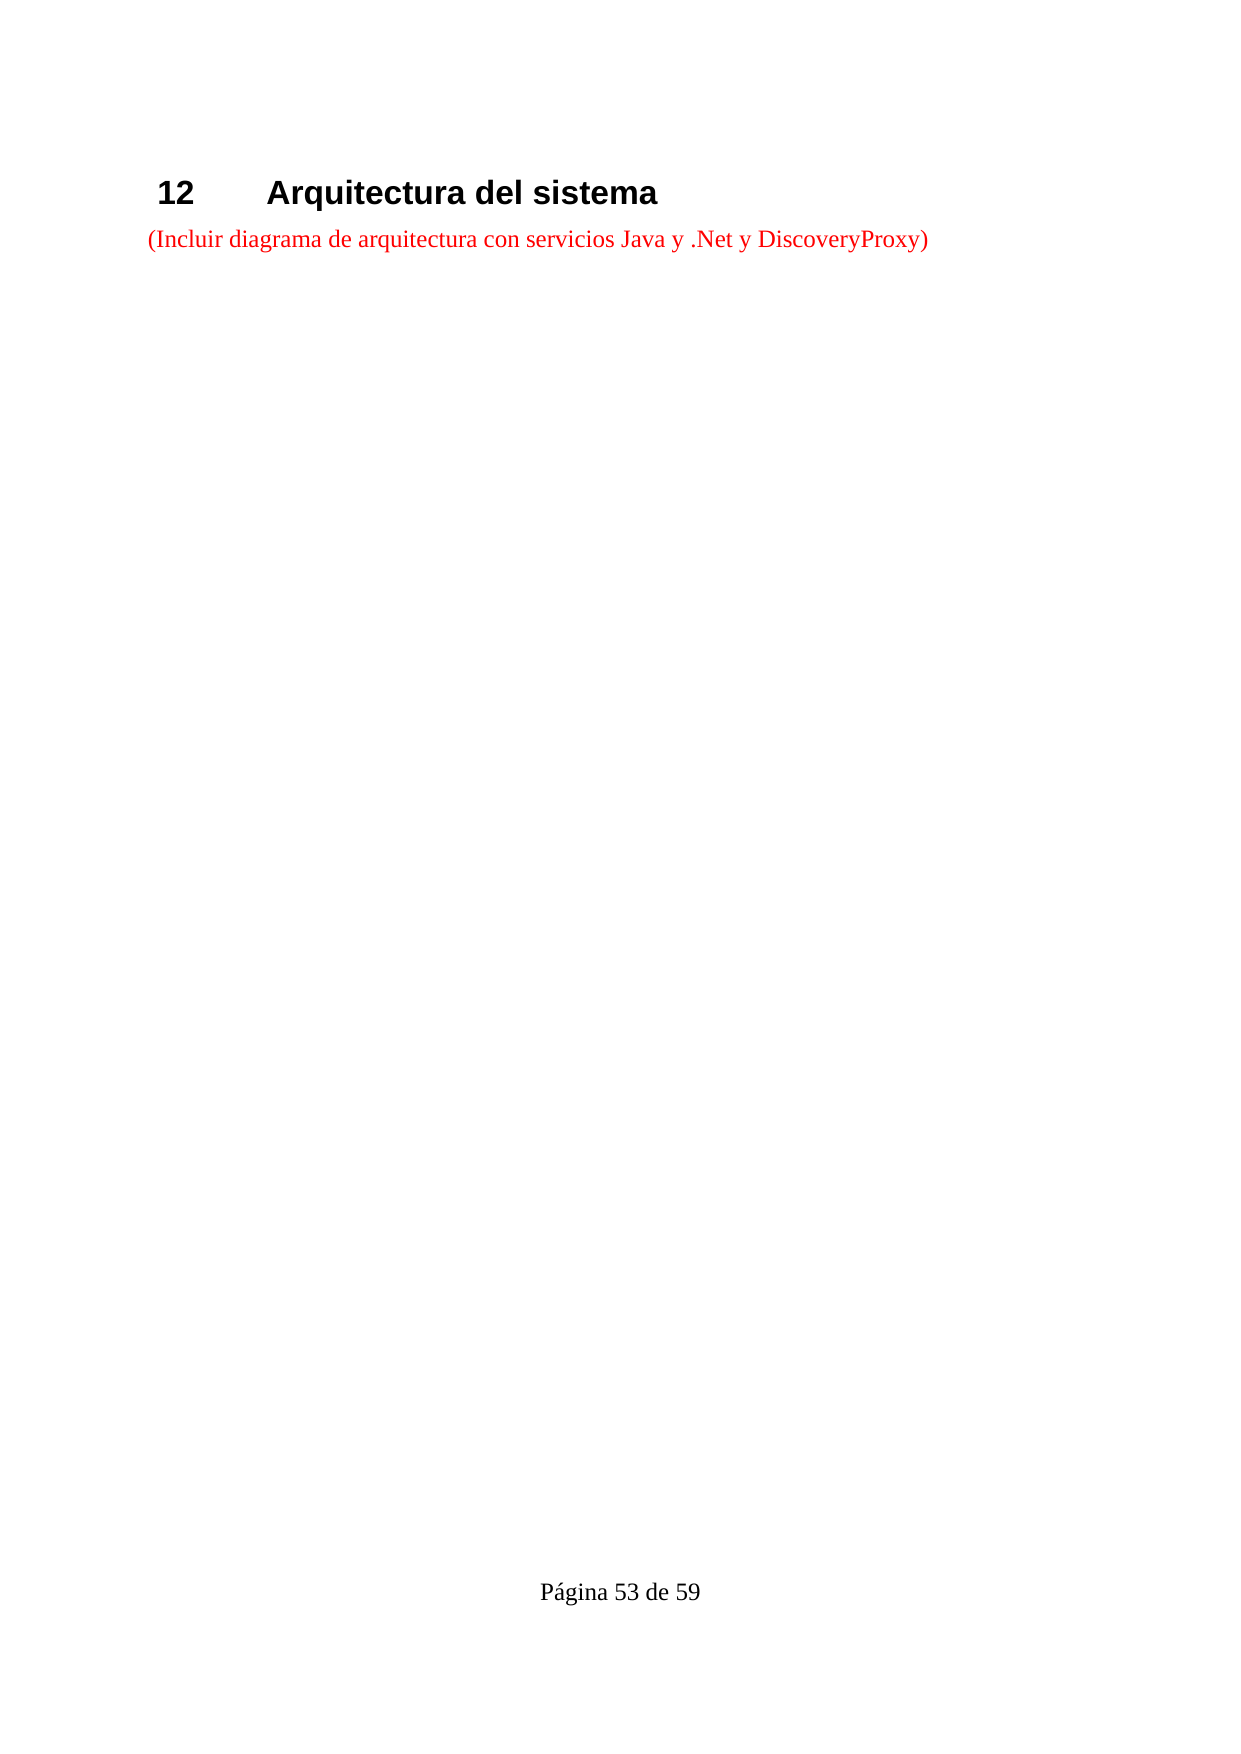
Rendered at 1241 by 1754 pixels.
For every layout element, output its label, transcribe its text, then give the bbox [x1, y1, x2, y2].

text (Incluir diagrama de arquitectura con servicios Java y .Net y DiscoveryProxy) [148, 224, 1093, 252]
subtitle Arquitectura del sistema [148, 173, 1093, 211]
